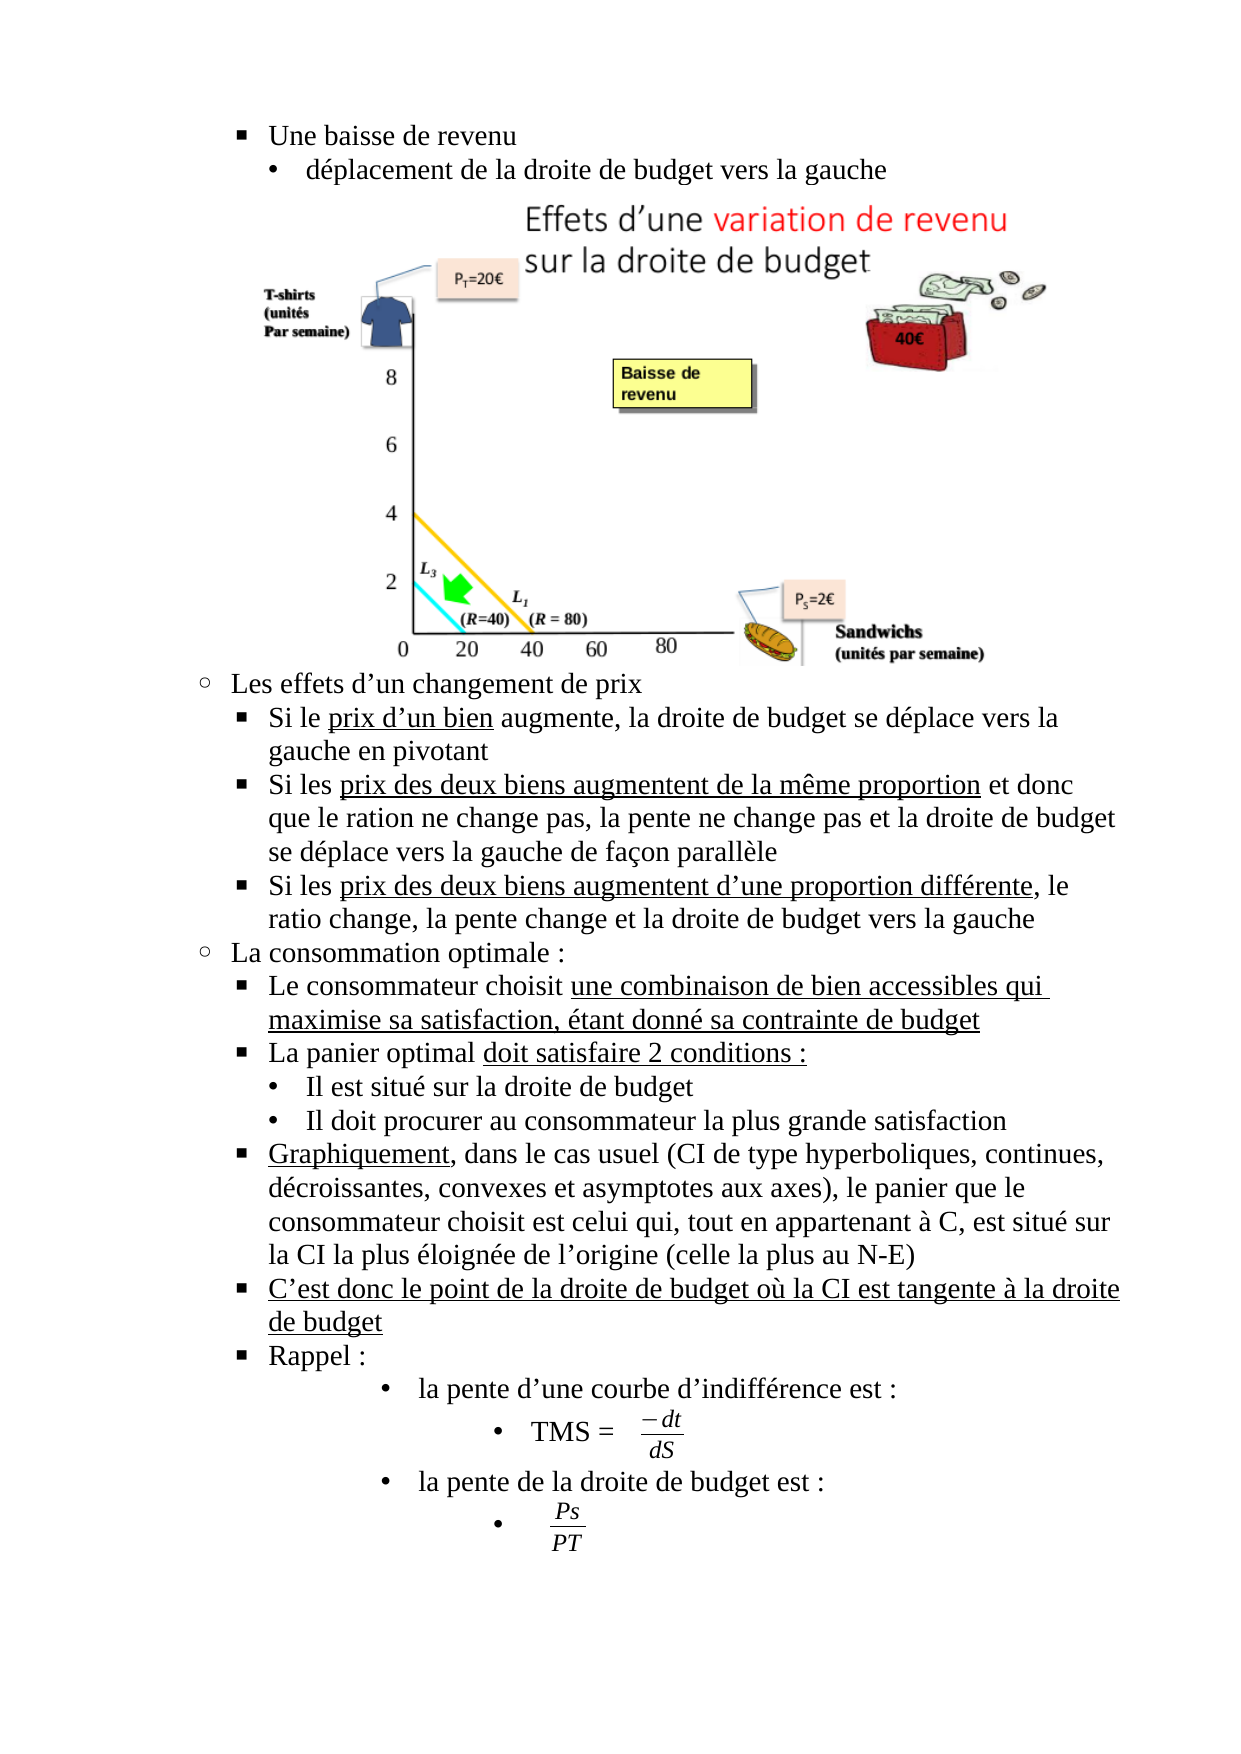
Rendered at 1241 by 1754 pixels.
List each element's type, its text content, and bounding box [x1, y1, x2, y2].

list Si les prix des deux biens augmentent de la même proportion et donc que le ration ne change pas, la pente ne change pas et la droite de budget se déplace vers la gauche de façon parallèle [231, 767, 1122, 868]
picture [193, 185, 1048, 666]
list La panier optimal doit satisfaire 2 conditions : [231, 1036, 1122, 1069]
list C’est donc le point de la droite de budget où la CI est tangente à la droite de budget [231, 1271, 1122, 1338]
list La consommation optimale : [193, 935, 1122, 968]
list Une baisse de revenu [231, 118, 1122, 152]
list Si le prix d’un bien augmente, la droite de budget se déplace vers la gauche en pivotant [231, 700, 1122, 767]
list Graphiquement, dans le cas usuel (CI de type hyperboliques, continues, décroissantes, convexes et asymptotes aux axes), le panier que le consommateur choisit est celui qui, tout en appartenant à C, est situé sur la CI la plus éloignée de l’origine (celle la plus au N-E) [231, 1137, 1122, 1271]
list Rappel : [231, 1338, 1122, 1372]
list Le consommateur choisit une combinaison de bien accessibles qui maximise sa satisfaction, étant donné sa contrainte de budget [231, 968, 1122, 1036]
list la pente d’une courbe d’indifférence est : [381, 1372, 1122, 1405]
list déplacement de la droite de budget vers la gauche [268, 152, 1122, 185]
list Il doit procurer au consommateur la plus grande satisfaction [268, 1103, 1122, 1137]
list la pente de la droite de budget est : [381, 1464, 1122, 1498]
list TMS = [493, 1405, 1122, 1464]
list Il est situé sur la droite de budget [268, 1069, 1122, 1103]
list Si les prix des deux biens augmentent d’une proportion différente, le ratio change, la pente change et la droite de budget vers la gauche [231, 868, 1122, 935]
list Les effets d’un changement de prix [193, 185, 1122, 700]
